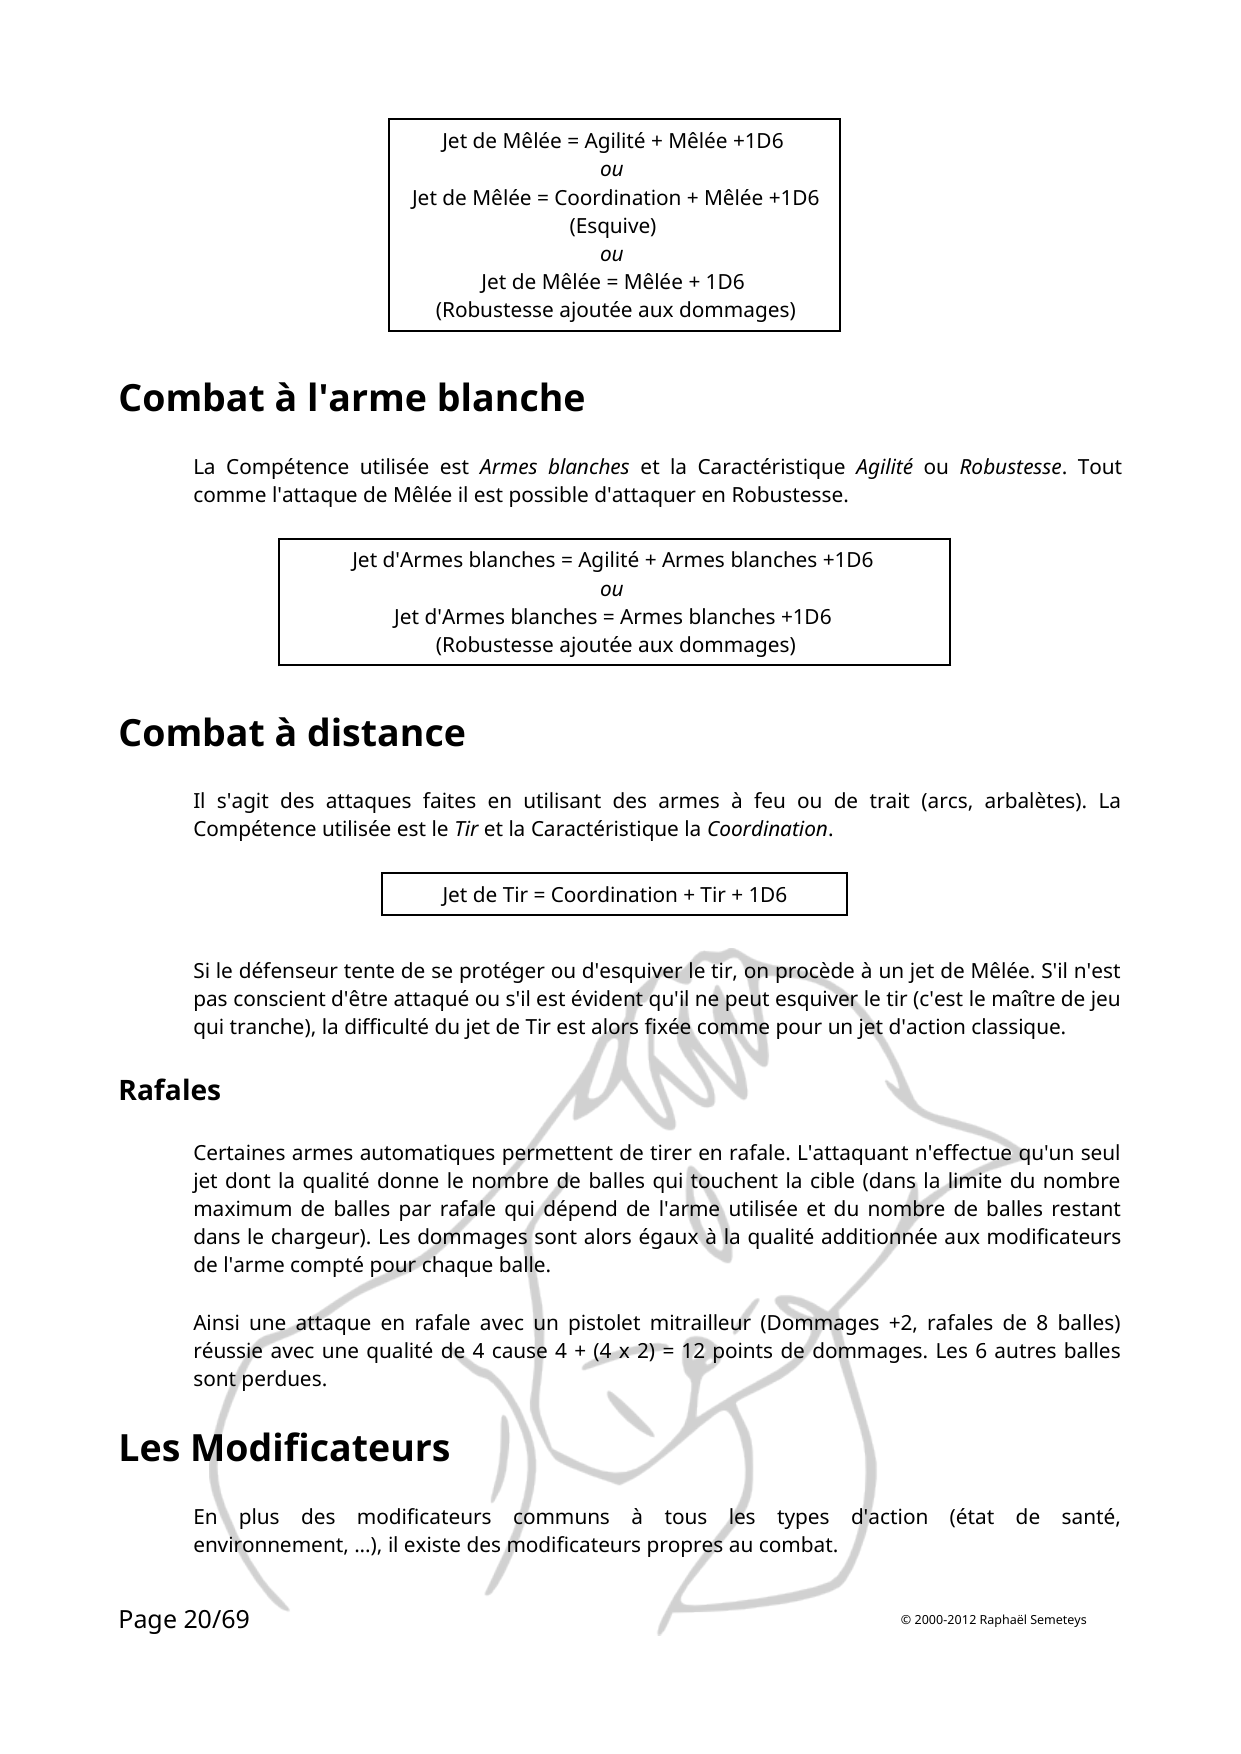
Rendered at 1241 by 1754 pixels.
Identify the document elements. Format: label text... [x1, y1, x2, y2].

text Ainsi une attaque en rafale avec un pistolet mitrailleur (Dommages +2, rafales de 8 balles) réussie avec une qualité de 4 cause 4 + (4 x 2) = 12 points de dommages. Les 6 autres balles sont perdues. [193, 1308, 1122, 1393]
subtitle Les Modificateurs [118, 1422, 1122, 1473]
text La Compétence utilisée est Armes blanches et la Caractéristique Agilité ou Robustesse. Tout comme l'attaque de Mêlée il est possible d'attaquer en Robustesse. [193, 452, 1122, 508]
table_header Jet de Tir = Coordination + Tir + 1D6 [383, 874, 846, 914]
picture [220, 1279, 1021, 1308]
picture [220, 948, 1021, 956]
picture [220, 1041, 1021, 1070]
picture [220, 1108, 1021, 1138]
table_header Jet de Mêlée = Agilité + Mêlée +1D6 ou Jet de Mêlée = Coordination + Mêlée +1D6 (Esquive) ou Jet de Mêlée = Mêlée + 1D6 (Robustesse ajoutée aux dommages) [390, 120, 839, 330]
text Si le défenseur tente de se protéger ou d'esquiver le tir, on procède à un jet de Mêlée. S'il n'est pas conscient d'être attaqué ou s'il est évident qu'il ne peut esquiver le tir (c'est le maître de jeu qui tranche), la difficulté du jet de Tir est alors fixée comme pour un jet d'action classique. [193, 956, 1122, 1041]
subtitle Combat à distance [118, 706, 1122, 757]
picture [220, 1558, 1021, 1636]
subtitle Rafales [118, 1070, 1122, 1108]
subtitle Combat à l'arme blanche [118, 372, 1122, 423]
picture [220, 1393, 1021, 1422]
text En plus des modificateurs communs à tous les types d'action (état de santé, environnement, ...), il existe des modificateurs propres au combat. [193, 1502, 1122, 1558]
picture [220, 1473, 1021, 1502]
text Il s'agit des attaques faites en utilisant des armes à feu ou de trait (arcs, arbalètes). La Compétence utilisée est le Tir et la Caractéristique la Coordination. [193, 786, 1122, 843]
text Certaines armes automatiques permettent de tirer en rafale. L'attaquant n'effectue qu'un seul jet dont la qualité donne le nombre de balles qui touchent la cible (dans la limite du nombre maximum de balles par rafale qui dépend de l'arme utilisée et du nombre de balles restant dans le chargeur). Les dommages sont alors égaux à la qualité additionnée aux modificateurs de l'arme compté pour chaque balle. [193, 1138, 1122, 1279]
table_header Jet d'Armes blanches = Agilité + Armes blanches +1D6 ou Jet d'Armes blanches = Armes blanches +1D6 (Robustesse ajoutée aux dommages) [280, 540, 949, 664]
